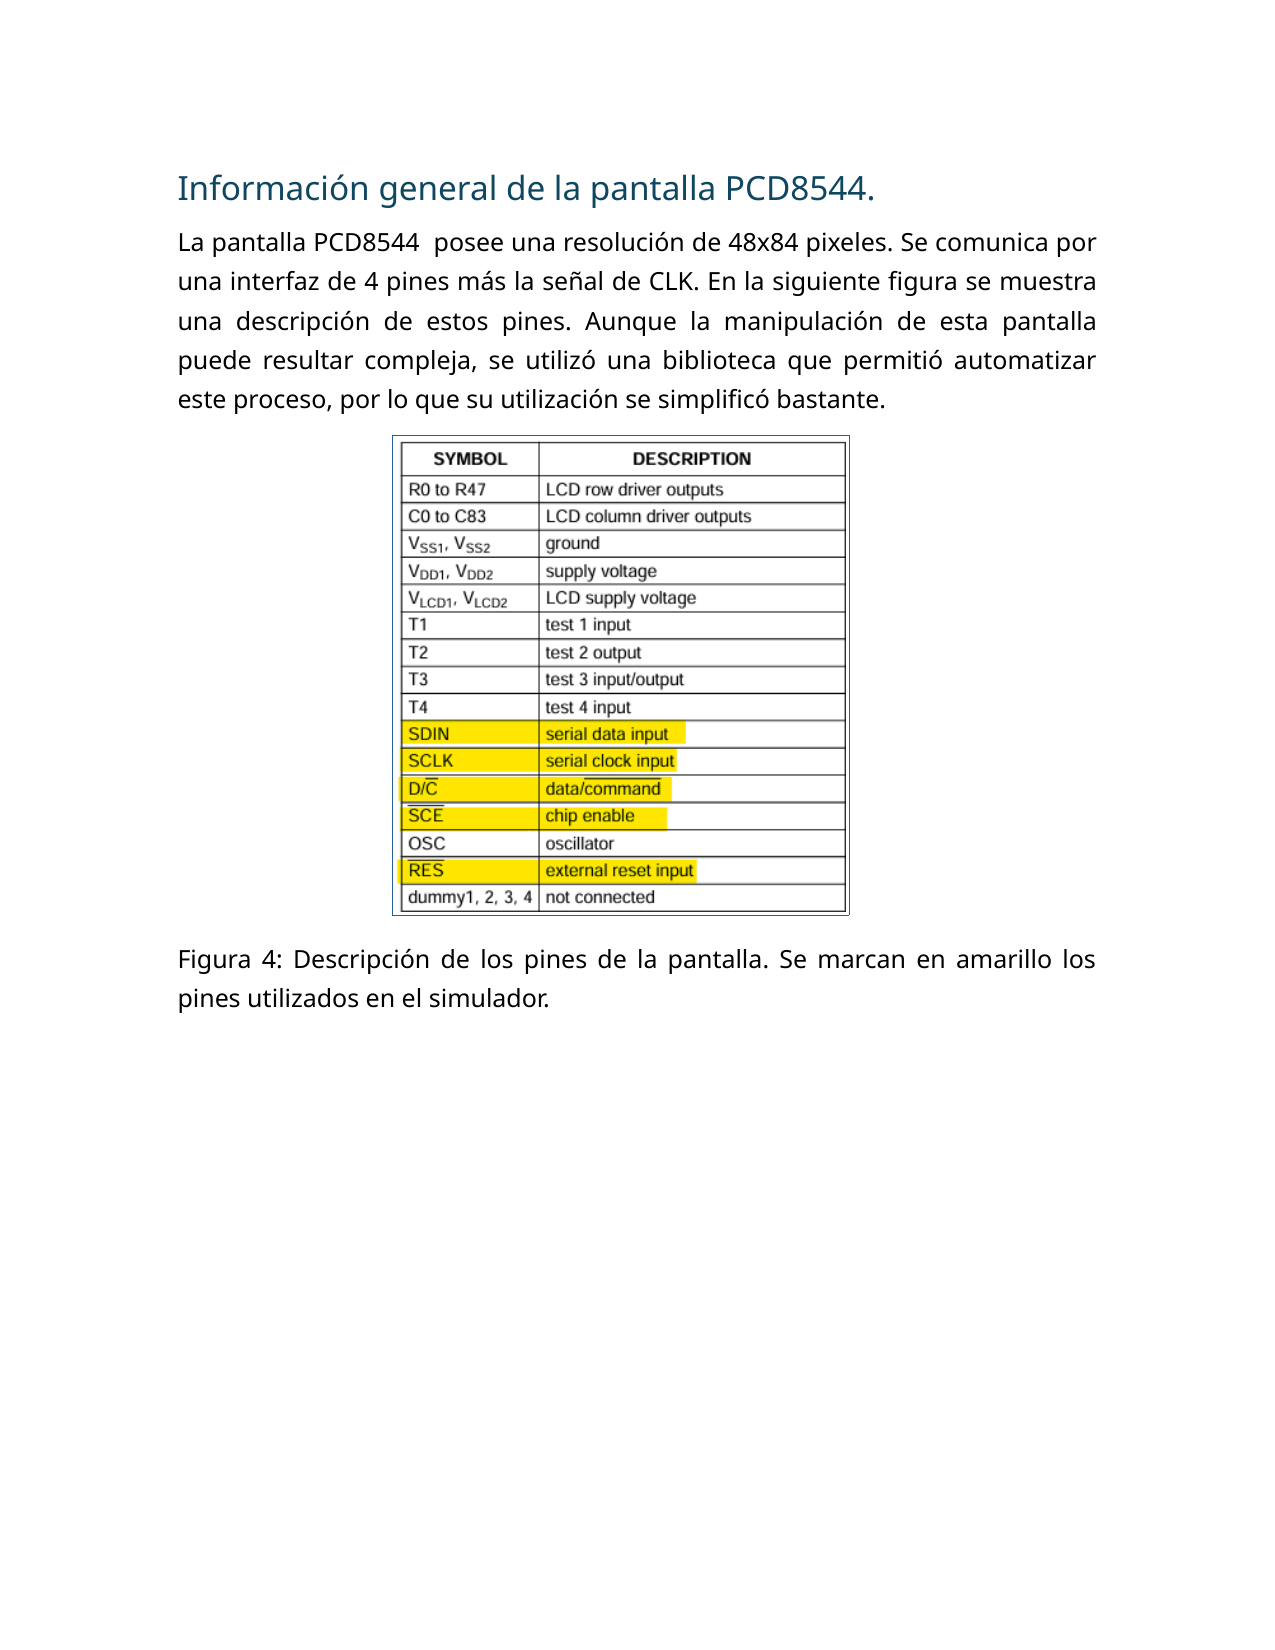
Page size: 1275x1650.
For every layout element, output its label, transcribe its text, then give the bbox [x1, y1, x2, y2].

text La pantalla PCD8544 posee una resolución de 48x84 pixeles. Se comunica por una interfaz de 4 pines más la señal de CLK. En la siguiente figura se muestra una descripción de estos pines. Aunque la manipulación de esta pantalla puede resultar compleja, se utilizó una biblioteca que permitió automatizar este proceso, por lo que su utilización se simplificó bastante. [177, 225, 1098, 416]
text Figura 4: Descripción de los pines de la pantalla. Se marcan en amarillo los pines utilizados en el simulador. [177, 436, 1098, 1015]
subtitle Información general de la pantalla PCD8544. [177, 164, 1098, 210]
picture [395, 437, 846, 912]
